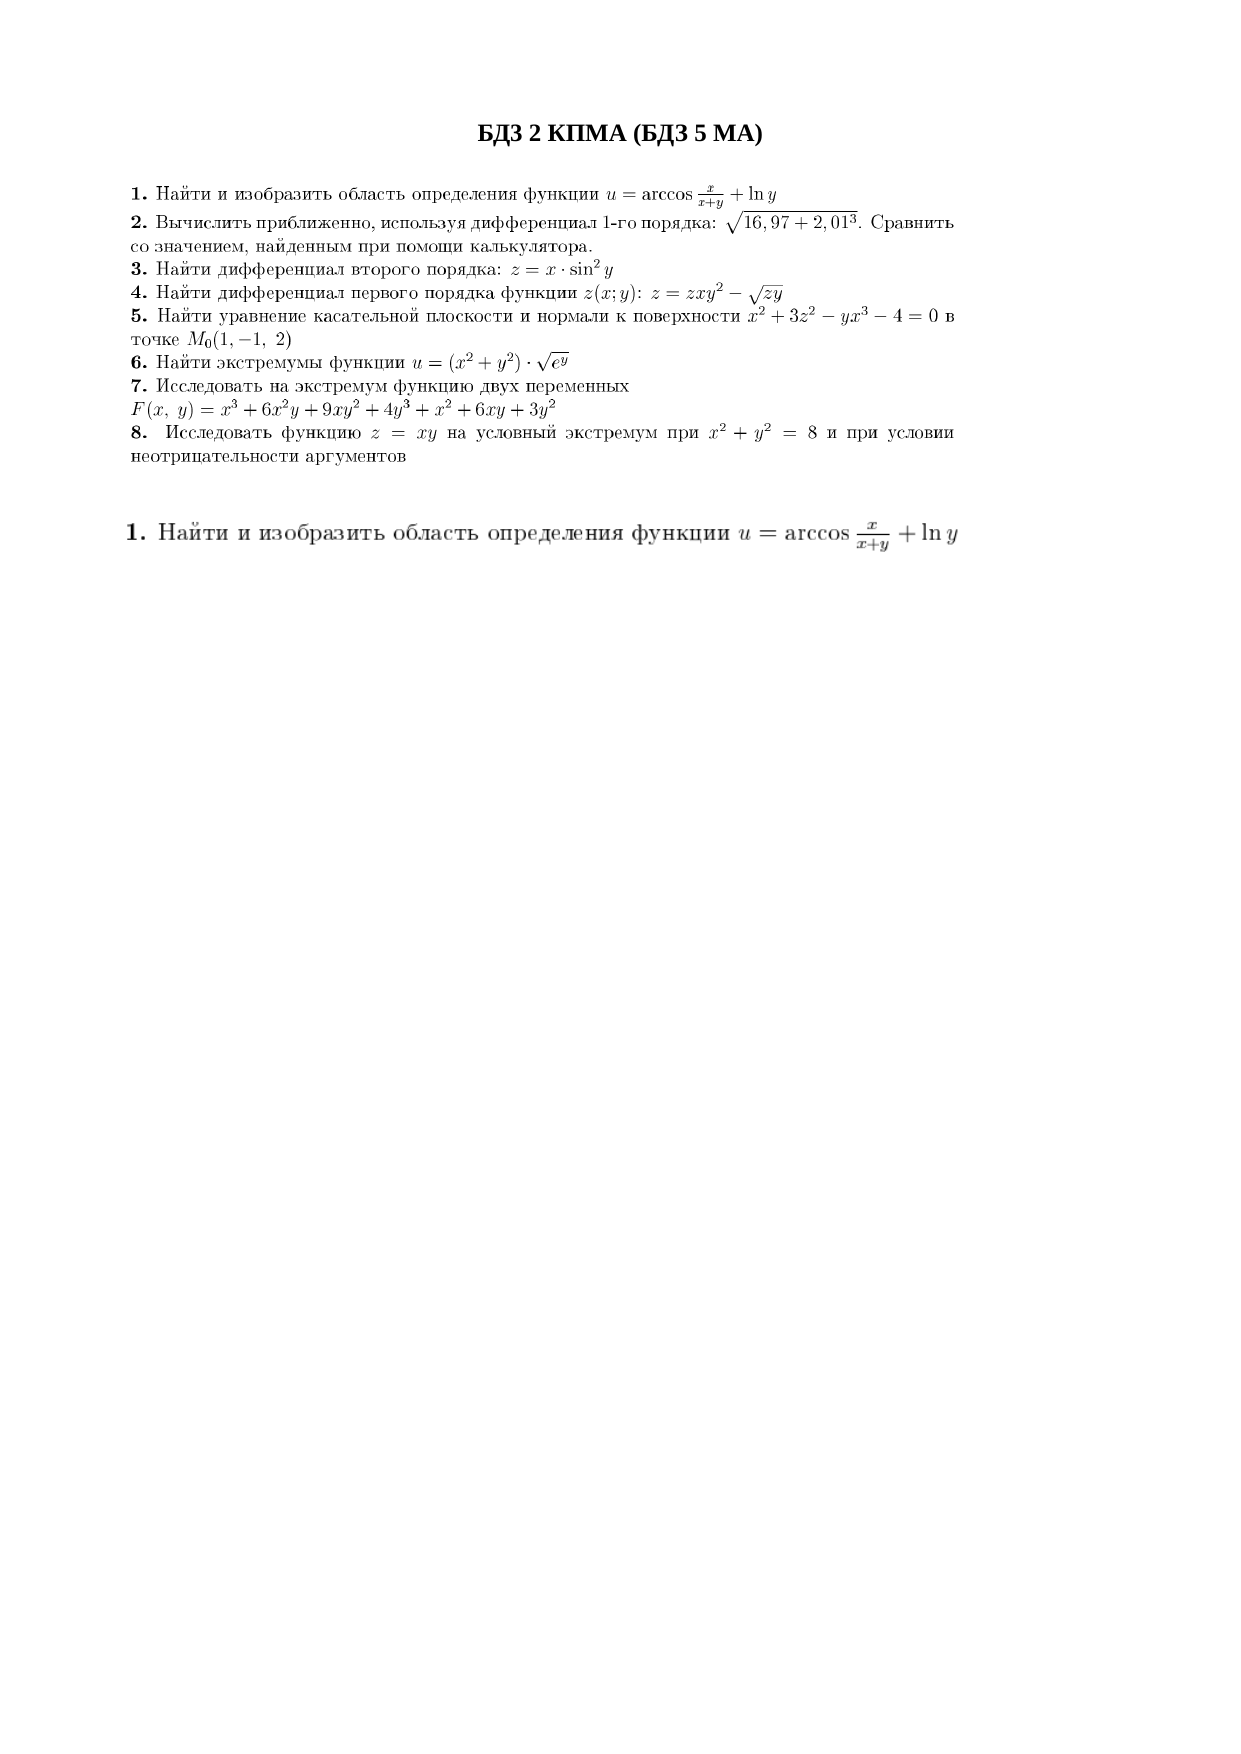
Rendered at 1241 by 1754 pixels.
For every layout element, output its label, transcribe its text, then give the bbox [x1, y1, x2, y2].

text БД3 2 КПМА (БДЗ 5 МА) [118, 118, 1122, 147]
picture [118, 509, 968, 553]
picture [122, 175, 959, 478]
